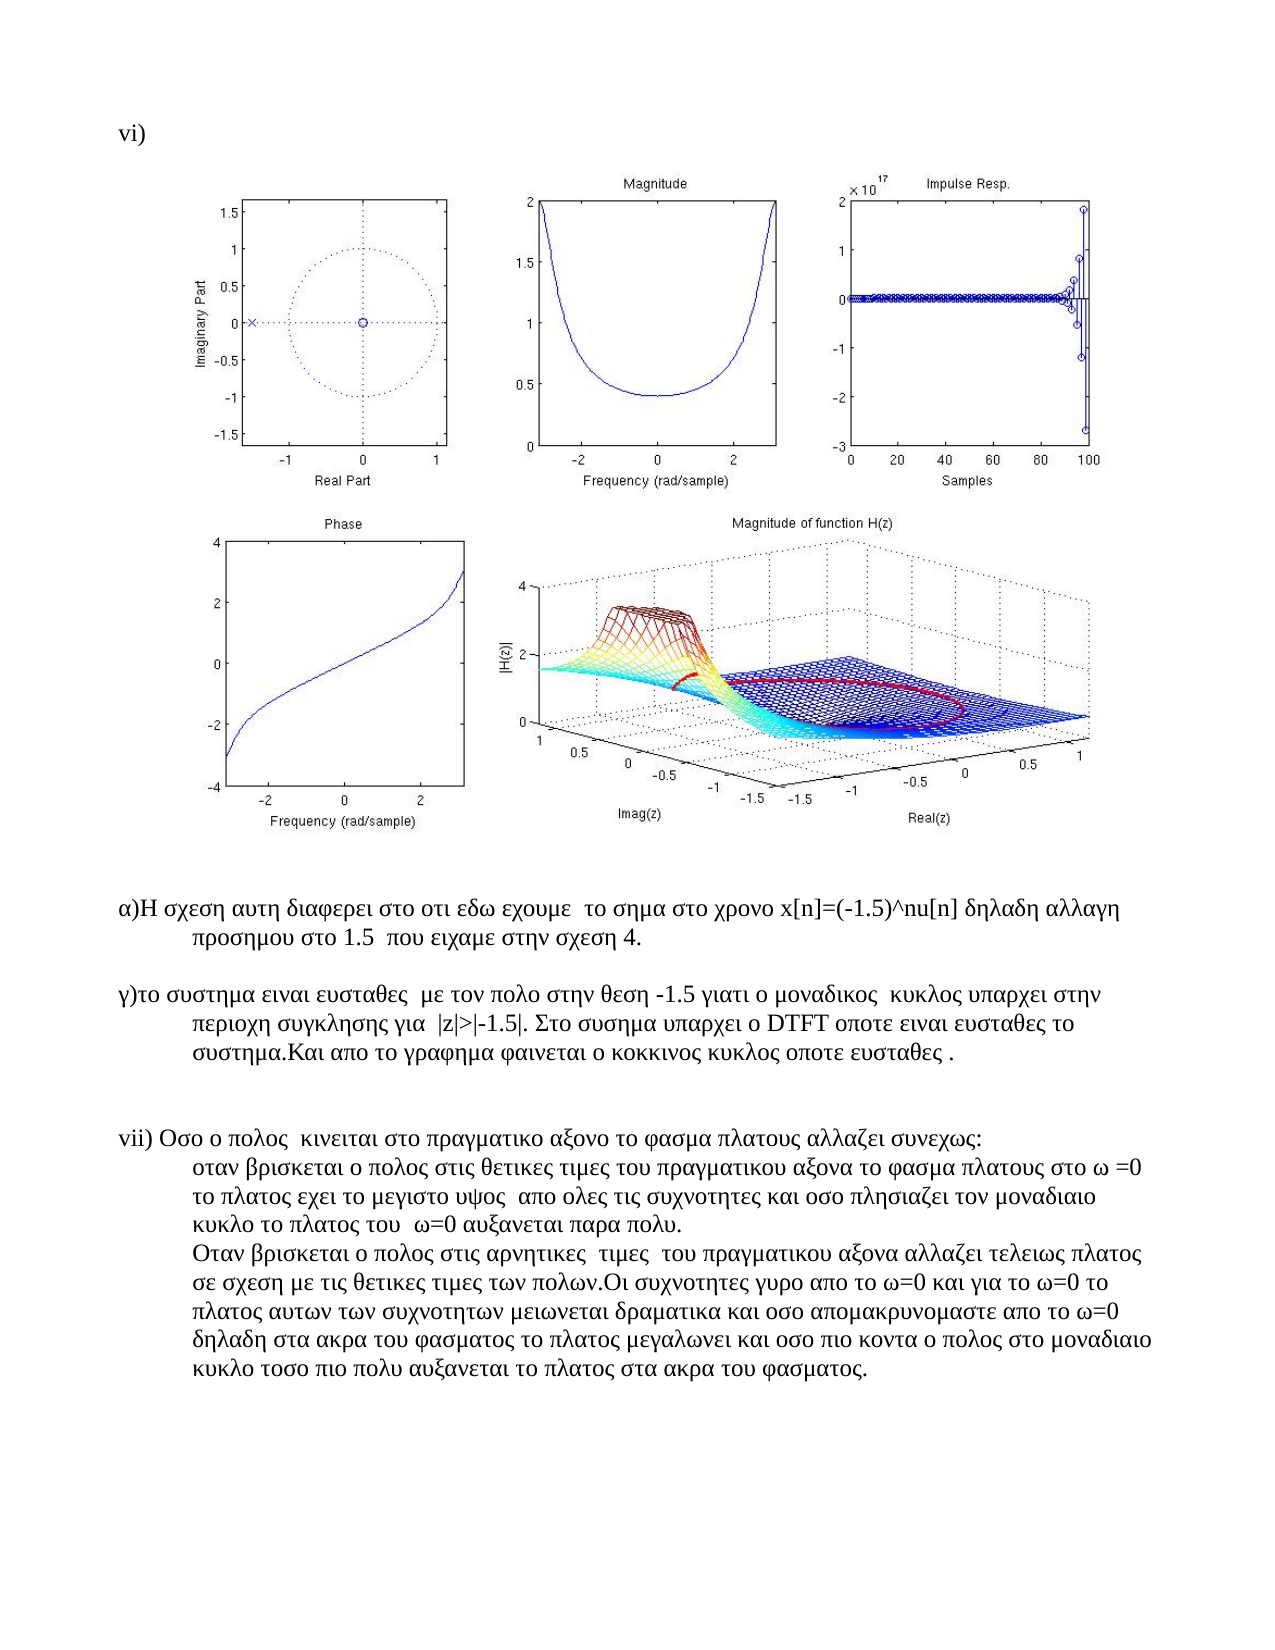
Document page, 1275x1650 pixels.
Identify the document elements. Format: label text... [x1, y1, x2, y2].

text γ)το συστημα ειναι ευσταθες με τον πολο στην θεση -1.5 γιατι ο μοναδικος κυκλος υπαρχει στην περιοχη συγκλησης για |z|>|-1.5|. Στο συσημα υπαρχει ο DTFT οποτε ειναι ευσταθες το συστημα.Και απο το γραφημα φαινεται ο κοκκινος κυκλος οποτε ευσταθες . [118, 979, 1157, 1066]
text δηλαδη στα ακρα του φασματος το πλατος μεγαλωνει και οσο πιο κοντα ο πολος στο μοναδιαιο [118, 1324, 1157, 1353]
picture [81, 146, 1194, 865]
text σε σχεση με τις θετικες τιμες των πολων.Οι συχνοτητες γυρο απο το ω=0 και για το ω=0 το πλατος αυτων των συχνοτητων μειωνεται δραματικα και οσο απομακρυνομαστε απο το ω=0 [118, 1267, 1157, 1324]
text vi) [118, 118, 1157, 146]
text α)Η σχεση αυτη διαφερει στο οτι εδω εχουμε το σημα στο χρονο x[n]=(-1.5)^nu[n] δηλαδη αλλαγη [118, 893, 1157, 922]
text vii) Οσο ο πολος κινειται στο πραγματικο αξονο το φασμα πλατους αλλαζει συνεχως: [118, 1123, 1157, 1152]
text προσημου στο 1.5 που ειχαμε στην σχεση 4. [118, 922, 1157, 951]
text οταν βρισκεται ο πολος στις θετικες τιμες του πραγματικου αξονα το φασμα πλατους στο ω =0 το πλατος εχει το μεγιστο υψος απο ολες τις συχνοτητες και οσο πλησιαζει τον μοναδιαιο κυκλο το πλατος του ω=0 αυξανεται παρα πολυ. [118, 1152, 1157, 1238]
text Οταν βρισκεται ο πολος στις αρνητικες τιμες του πραγματικου αξονα αλλαζει τελειως πλατος [118, 1238, 1157, 1267]
text κυκλο τοσο πιο πολυ αυξανεται το πλατος στα ακρα του φασματος. [118, 1353, 1157, 1382]
